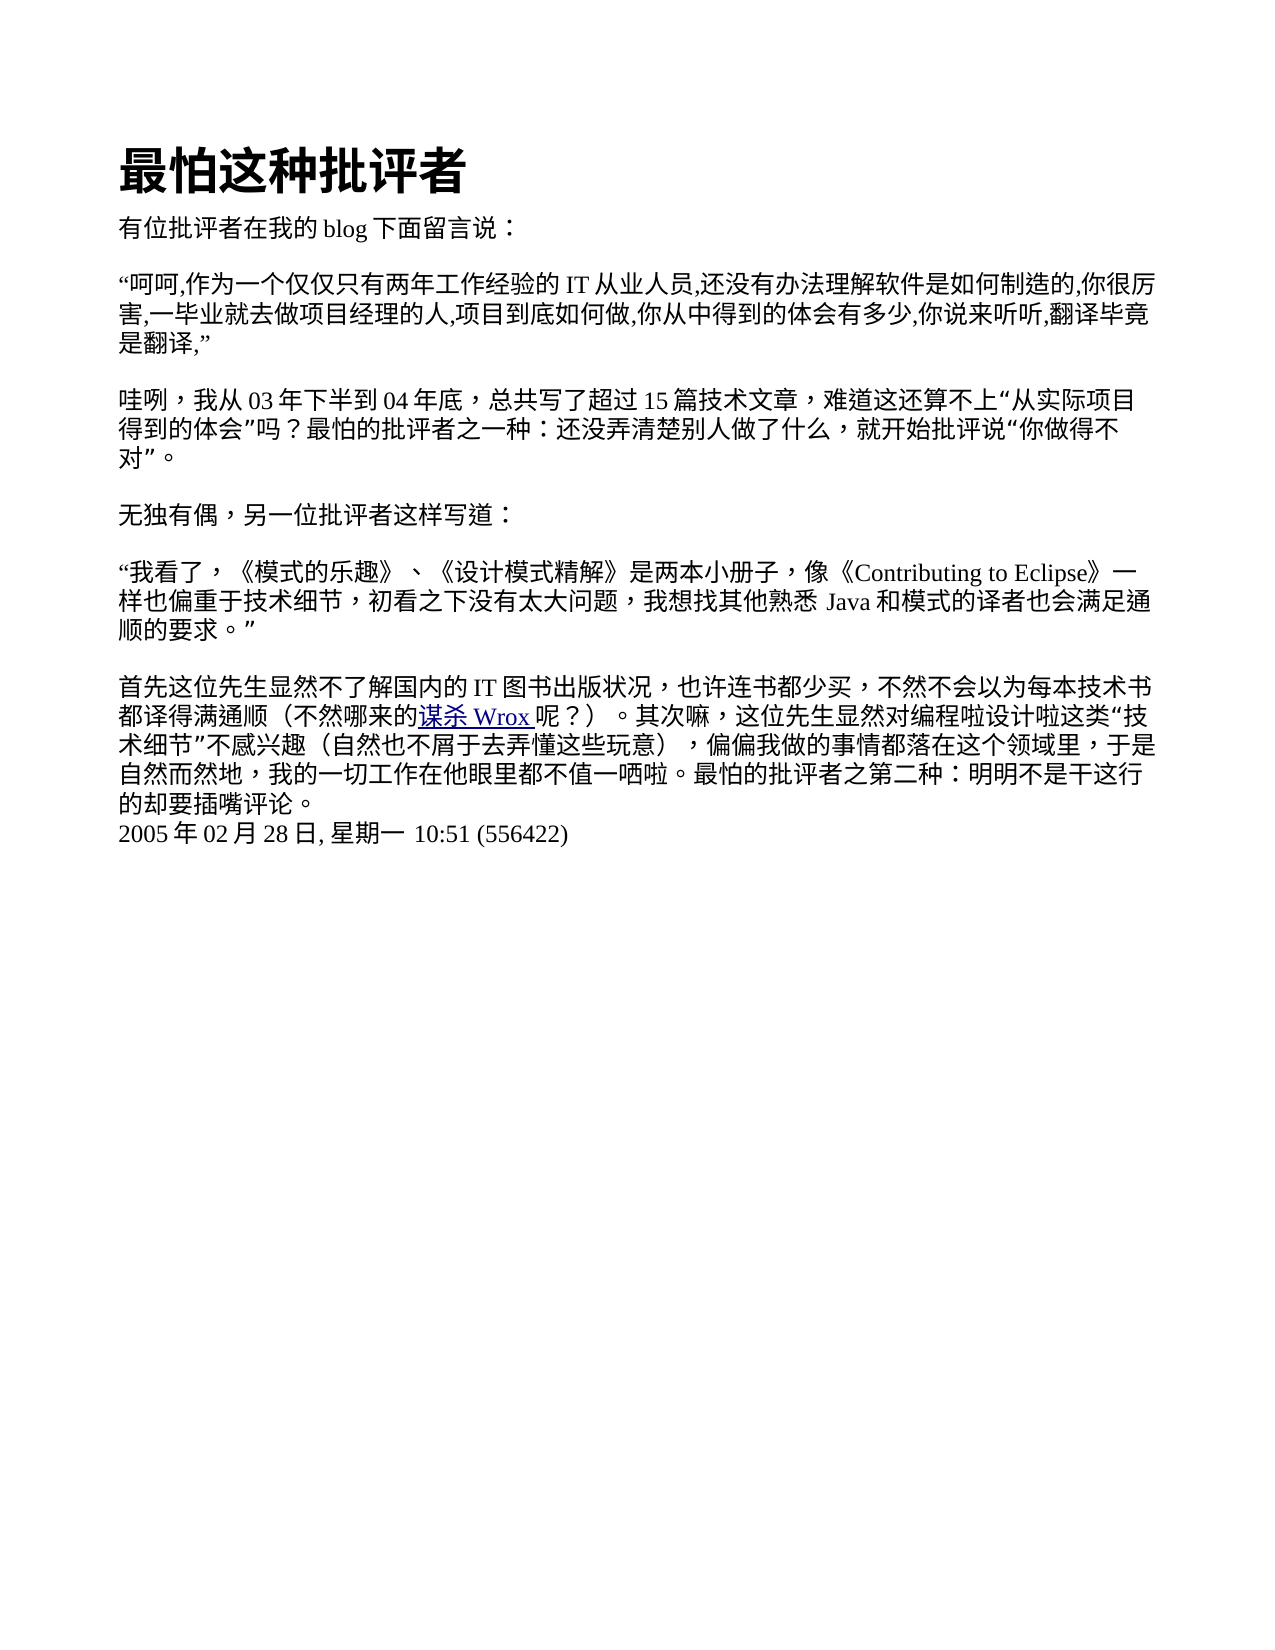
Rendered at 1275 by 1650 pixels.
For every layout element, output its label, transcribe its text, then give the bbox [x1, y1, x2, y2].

subtitle 最怕这种批评者 [118, 143, 1157, 201]
text 2005年02月28日, 星期一 10:51 (556422) [118, 819, 1157, 848]
text 有位批评者在我的blog下面留言说： “呵呵,作为一个仅仅只有两年工作经验的IT从业人员,还没有办法理解软件是如何制造的,你很厉害,一毕业就去做项目经理的人,项目到底如何做,你从中得到的体会有多少,你说来听听,翻译毕竟是翻译,” 哇咧，我从03年下半到04年底，总共写了超过15篇技术文章，难道这还算不上“从实际项目得到的体会”吗？最怕的批评者之一种：还没弄清楚别人做了什么，就开始批评说“你做得不对”。 无独有偶，另一位批评者这样写道： “我看了，《模式的乐趣》、《设计模式精解》是两本小册子，像《Contributing to Eclipse》一样也偏重于技术细节，初看之下没有太大问题，我想找其他熟悉 Java 和模式的译者也会满足通顺的要求。” 首先这位先生显然不了解国内的IT图书出版状况，也许连书都少买，不然不会以为每本技术书都译得满通顺（不然哪来的谋杀Wrox呢？）。其次嘛，这位先生显然对编程啦设计啦这类“技术细节”不感兴趣（自然也不屑于去弄懂这些玩意），偏偏我做的事情都落在这个领域里，于是自然而然地，我的一切工作在他眼里都不值一哂啦。最怕的批评者之第二种：明明不是干这行的却要插嘴评论。 [118, 214, 1157, 819]
